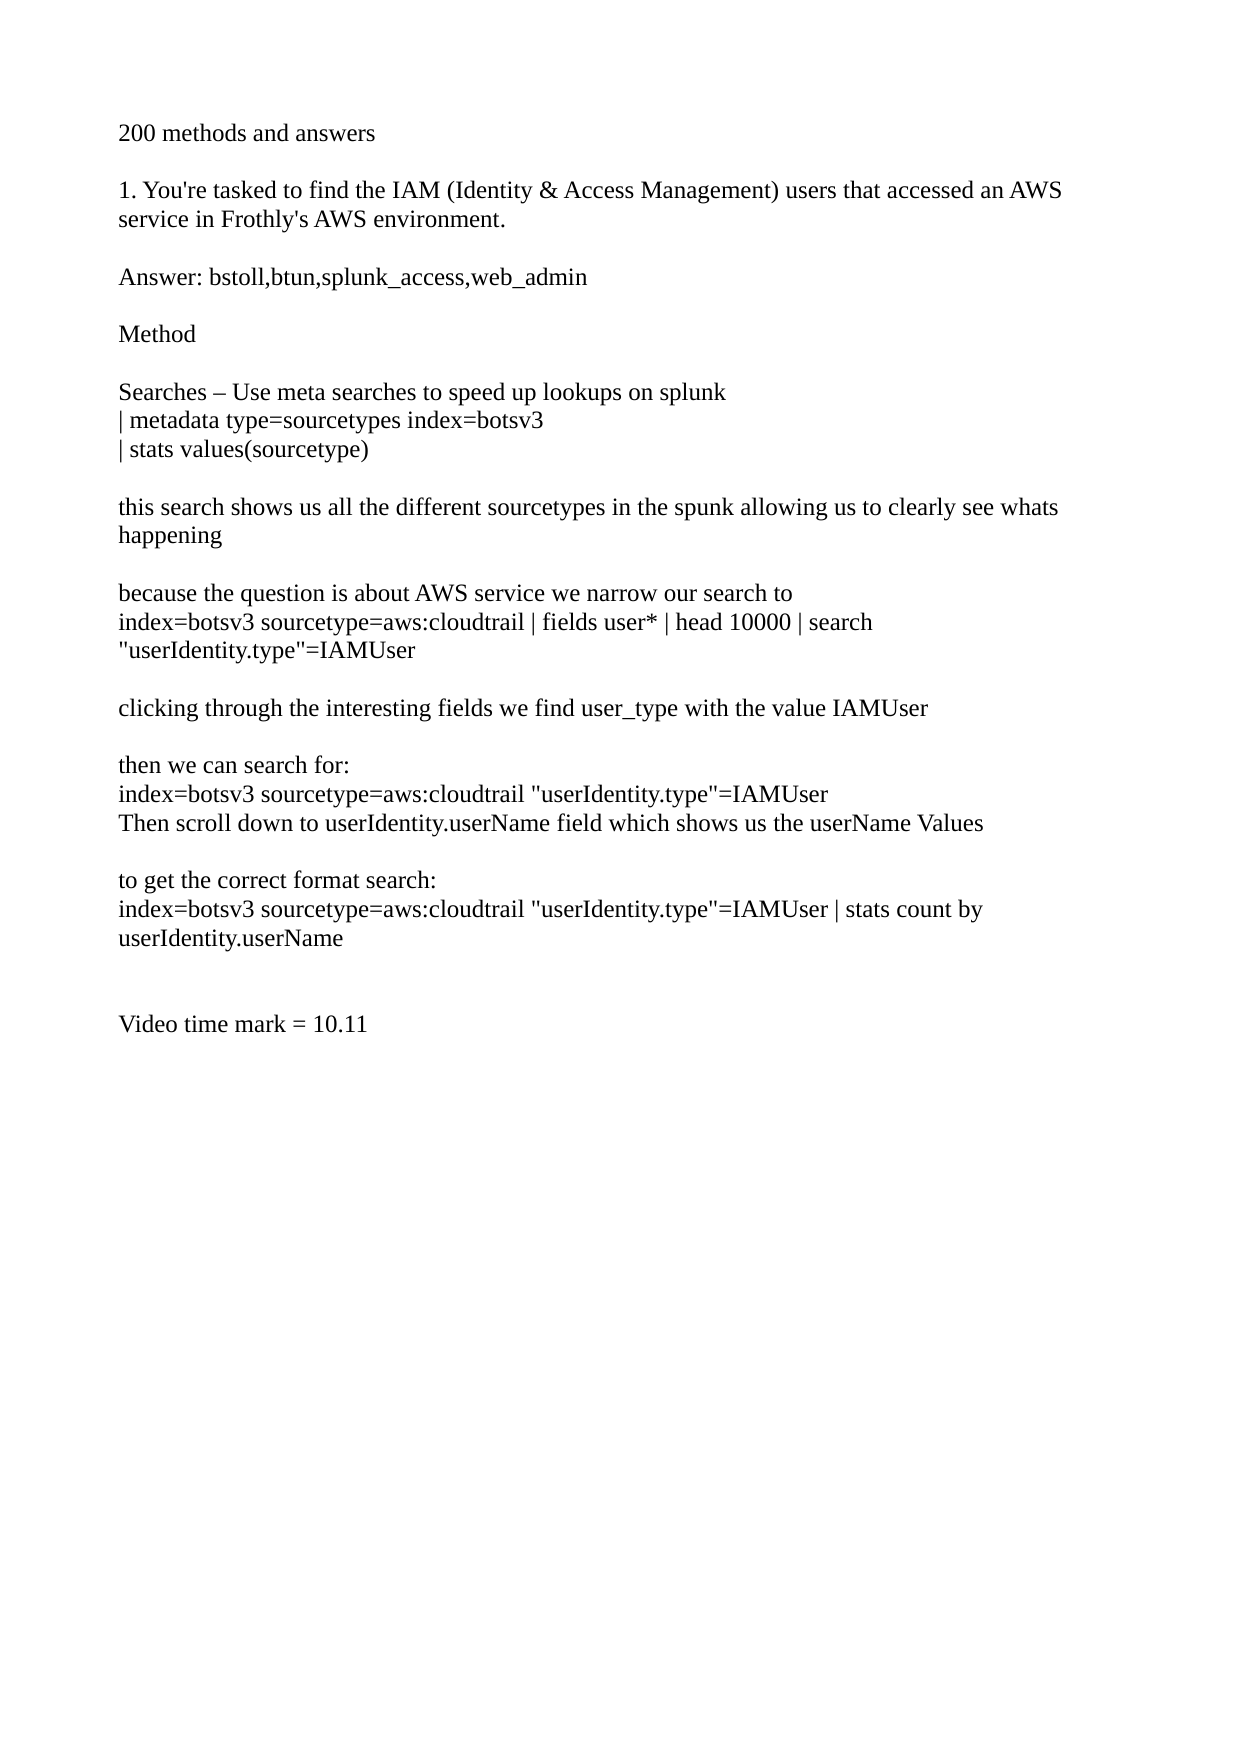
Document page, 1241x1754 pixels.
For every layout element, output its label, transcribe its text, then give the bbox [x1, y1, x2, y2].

text because the question is about AWS service we narrow our search to [118, 578, 1122, 607]
text Searches – Use meta searches to speed up lookups on splunk [118, 377, 1122, 406]
text clicking through the interesting fields we find user_type with the value IAMUser [118, 693, 1122, 722]
text index=botsv3 sourcetype=aws:cloudtrail "userIdentity.type"=IAMUser [118, 779, 1122, 808]
text Method [118, 319, 1122, 348]
text then we can search for: [118, 751, 1122, 779]
text this search shows us all the different sourcetypes in the spunk allowing us to clearly see whats happening [118, 492, 1122, 549]
text Answer: bstoll,btun,splunk_access,web_admin [118, 262, 1122, 291]
text index=botsv3 sourcetype=aws:cloudtrail "userIdentity.type"=IAMUser | stats count by userIdentity.userName [118, 894, 1122, 952]
text Then scroll down to userIdentity.userName field which shows us the userName Values [118, 808, 1122, 837]
text 200 methods and answers [118, 118, 1122, 147]
text | stats values(sourcetype) [118, 434, 1122, 463]
text | metadata type=sourcetypes index=botsv3 [118, 406, 1122, 434]
text to get the correct format search: [118, 866, 1122, 894]
text index=botsv3 sourcetype=aws:cloudtrail | fields user* | head 10000 | search "userIdentity.type"=IAMUser [118, 607, 1122, 664]
text 1. You're tasked to find the IAM (Identity & Access Management) users that accessed an AWS service in Frothly's AWS environment. [118, 176, 1122, 233]
text Video time mark = 10.11 [118, 1009, 1122, 1038]
